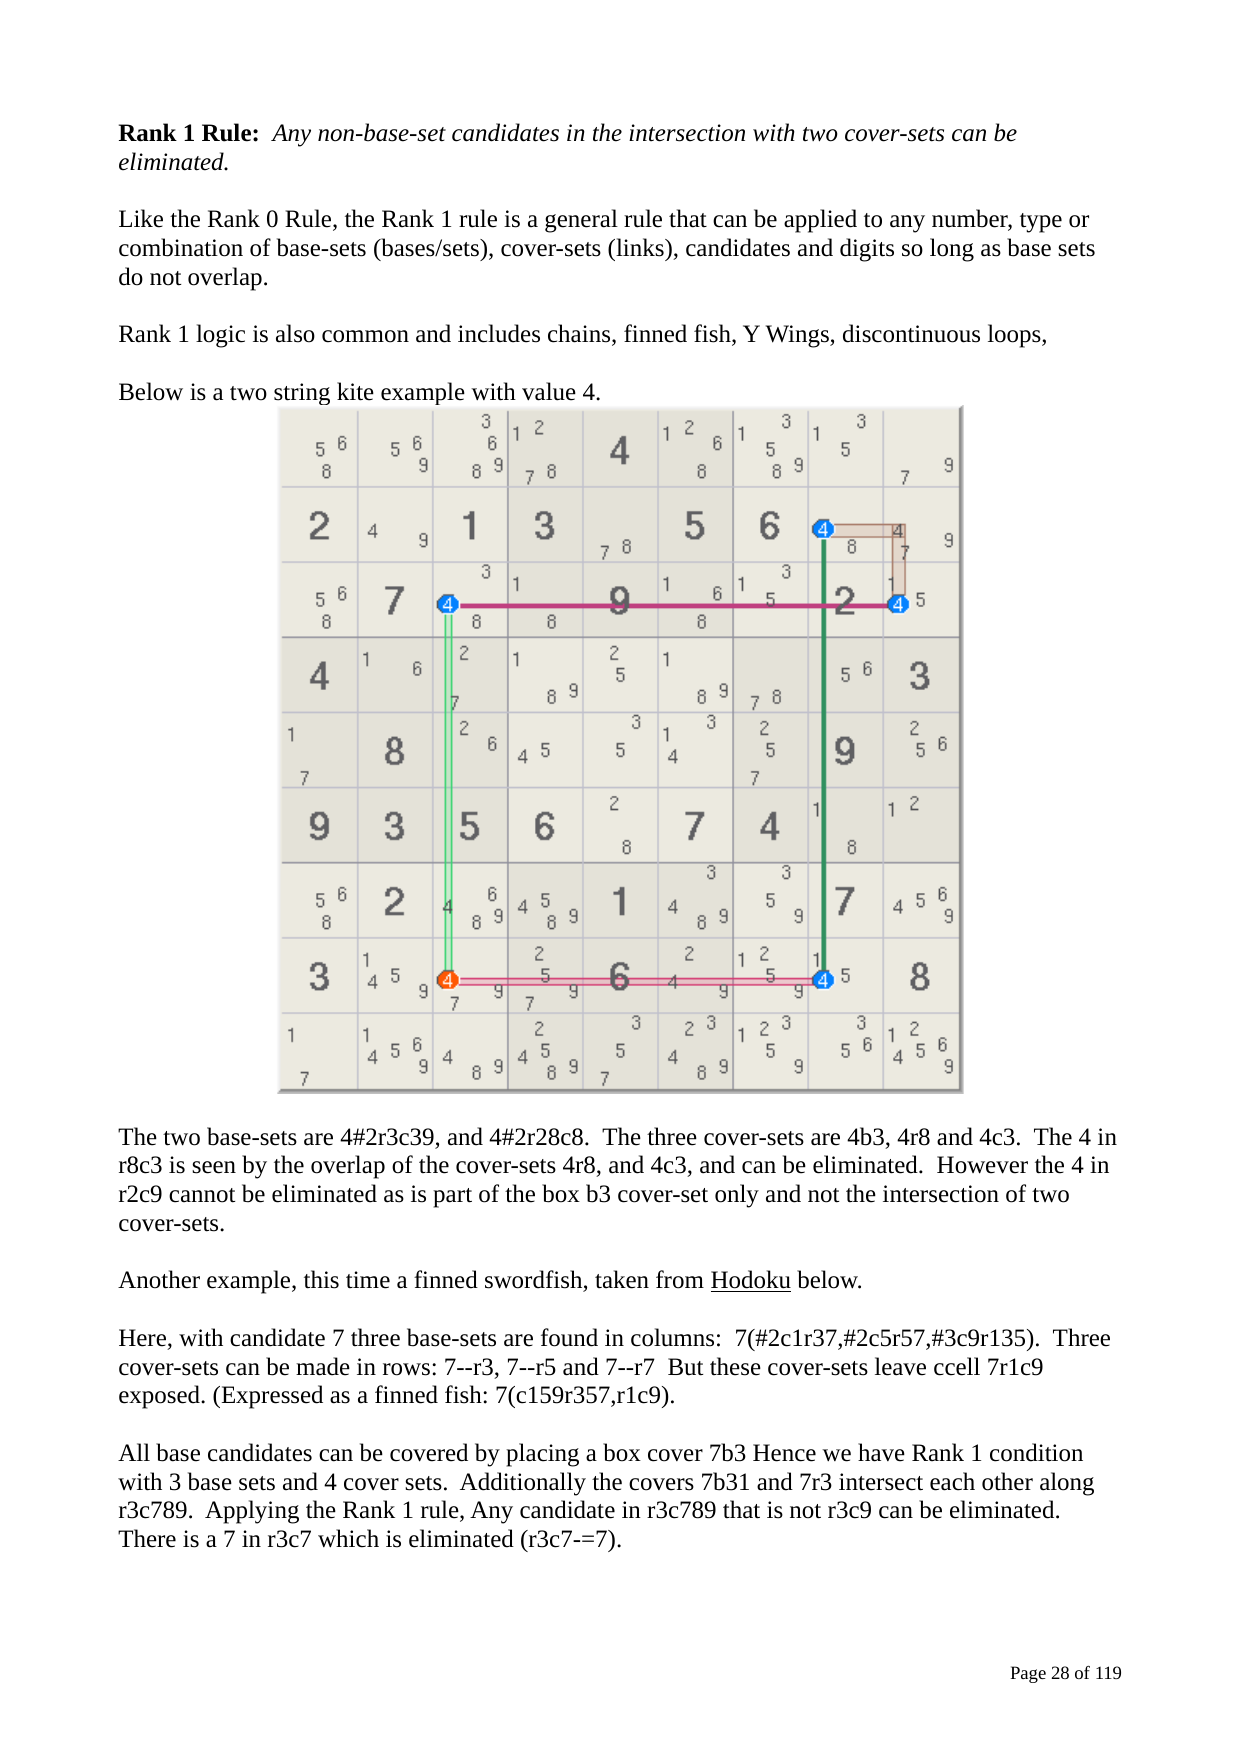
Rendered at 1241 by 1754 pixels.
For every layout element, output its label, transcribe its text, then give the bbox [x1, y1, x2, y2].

text Rank 1 Rule: Any non-base-set candidates in the intersection with two cover-sets can be eliminated. [118, 118, 1122, 176]
text Another example, this time a finned swordfish, taken from Hodoku below. [118, 1266, 1122, 1294]
text The two base-sets are 4#2r3c39, and 4#2r28c8. The three cover-sets are 4b3, 4r8 and 4c3. The 4 in r8c3 is seen by the overlap of the cover-sets 4r8, and 4c3, and can be eliminated. However the 4 in r2c9 cannot be eliminated as is part of the box b3 cover-set only and not the intersection of two cover-sets. [118, 1122, 1122, 1237]
text Rank 1 logic is also common and includes chains, finned fish, Y Wings, discontinuous loops, [118, 319, 1122, 348]
text Here, with candidate 7 three base-sets are found in columns: 7(#2c1r37,#2c5r57,#3c9r135). Three cover-sets can be made in rows: 7--r3, 7--r5 and 7--r7 But these cover-sets leave ccell 7r1c9 exposed. (Expressed as a finned fish: 7(c159r357,r1c9). [118, 1323, 1122, 1409]
text Below is a two string kite example with value 4. [118, 377, 1122, 406]
text Like the Rank 0 Rule, the Rank 1 rule is a general rule that can be applied to any number, type or combination of base-sets (bases/sets), cover-sets (links), candidates and digits so long as base sets do not overlap. [118, 204, 1122, 291]
text All base candidates can be covered by placing a box cover 7b3 Hence we have Rank 1 condition with 3 base sets and 4 cover sets. Additionally the covers 7b31 and 7r3 intersect each other along r3c789. Applying the Rank 1 rule, Any candidate in r3c789 that is not r3c9 can be eliminated. There is a 7 in r3c7 which is eliminated (r3c7-=7). [118, 1438, 1122, 1553]
picture [276, 405, 964, 1094]
